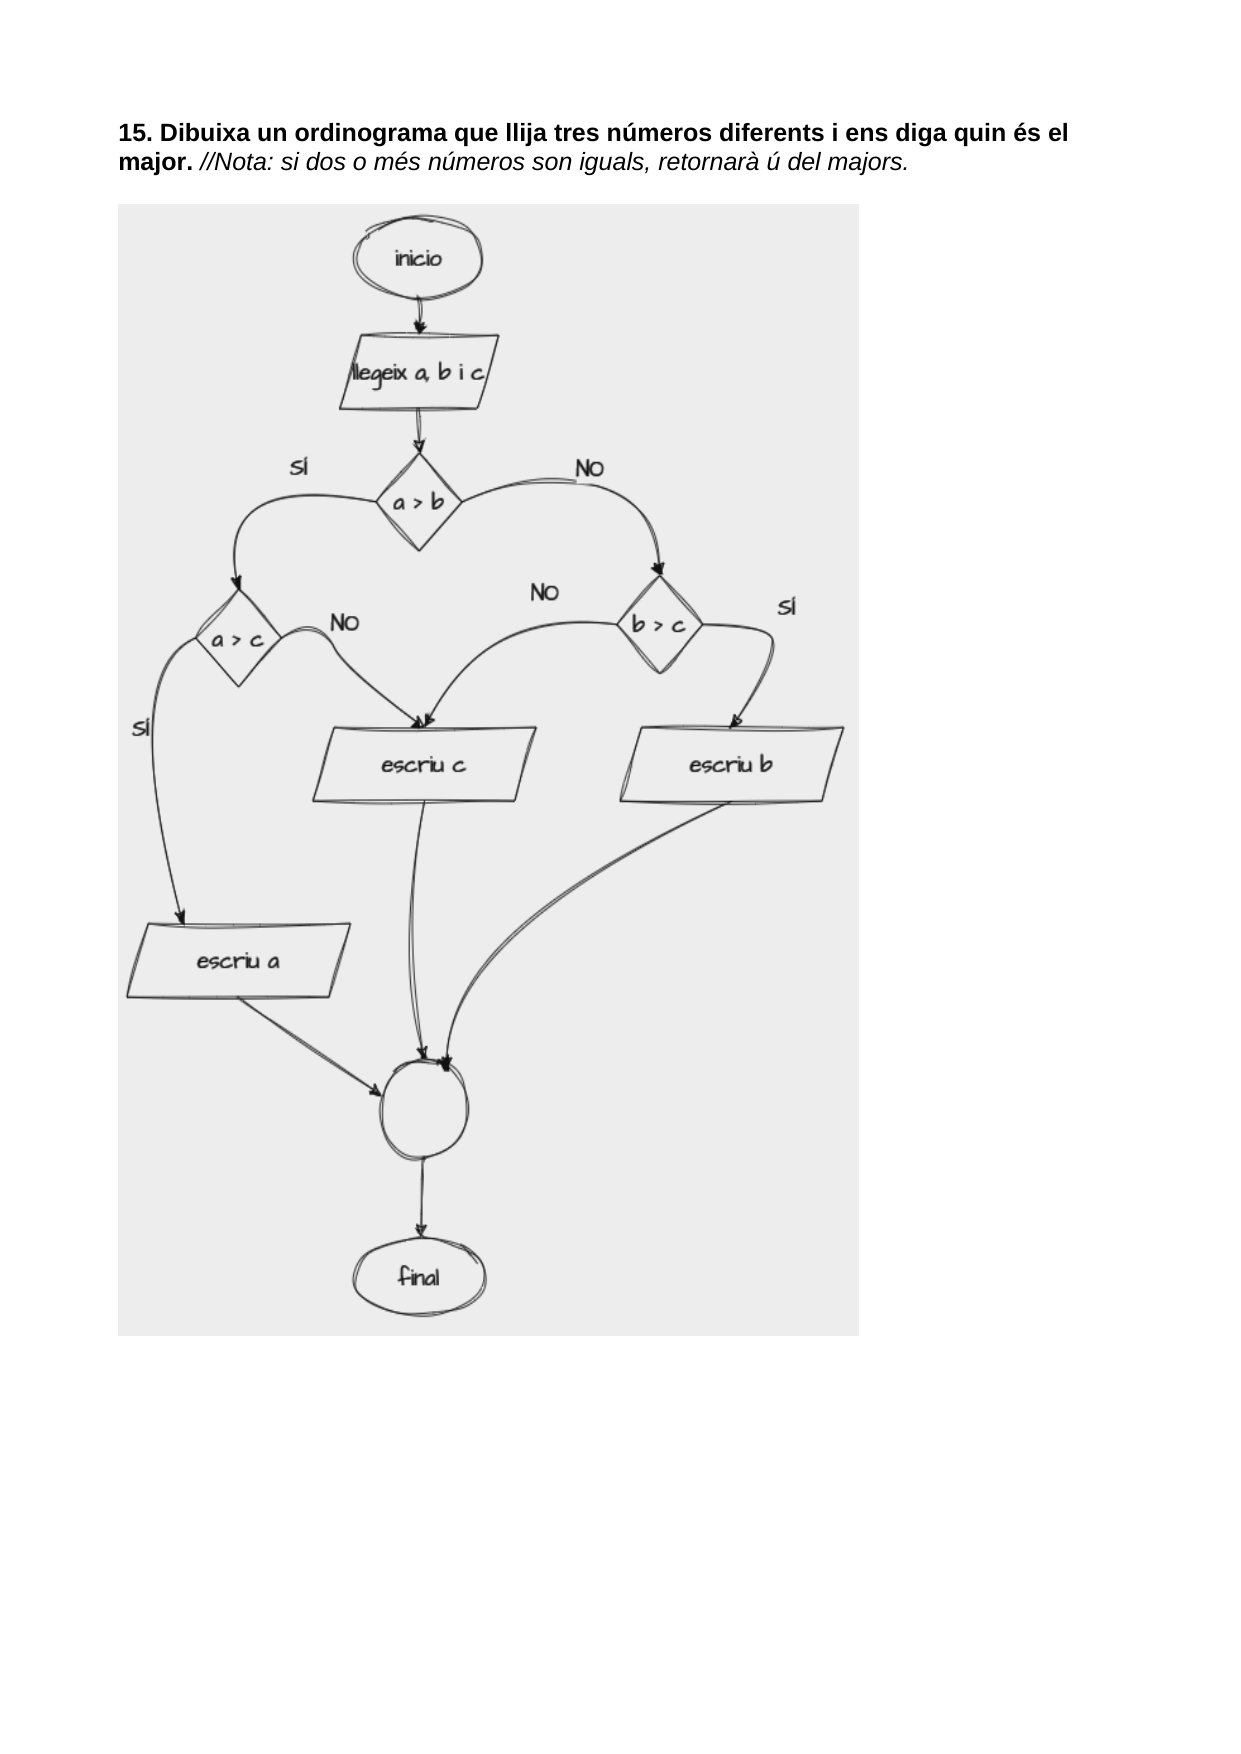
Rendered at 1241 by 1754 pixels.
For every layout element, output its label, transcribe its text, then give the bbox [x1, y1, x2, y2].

text 15. Dibuixa un ordinograma que llija tres números diferents i ens diga quin és el major. //Nota: si dos o més números son iguals, retornarà ú del majors. [118, 118, 1122, 176]
picture [118, 204, 860, 1336]
